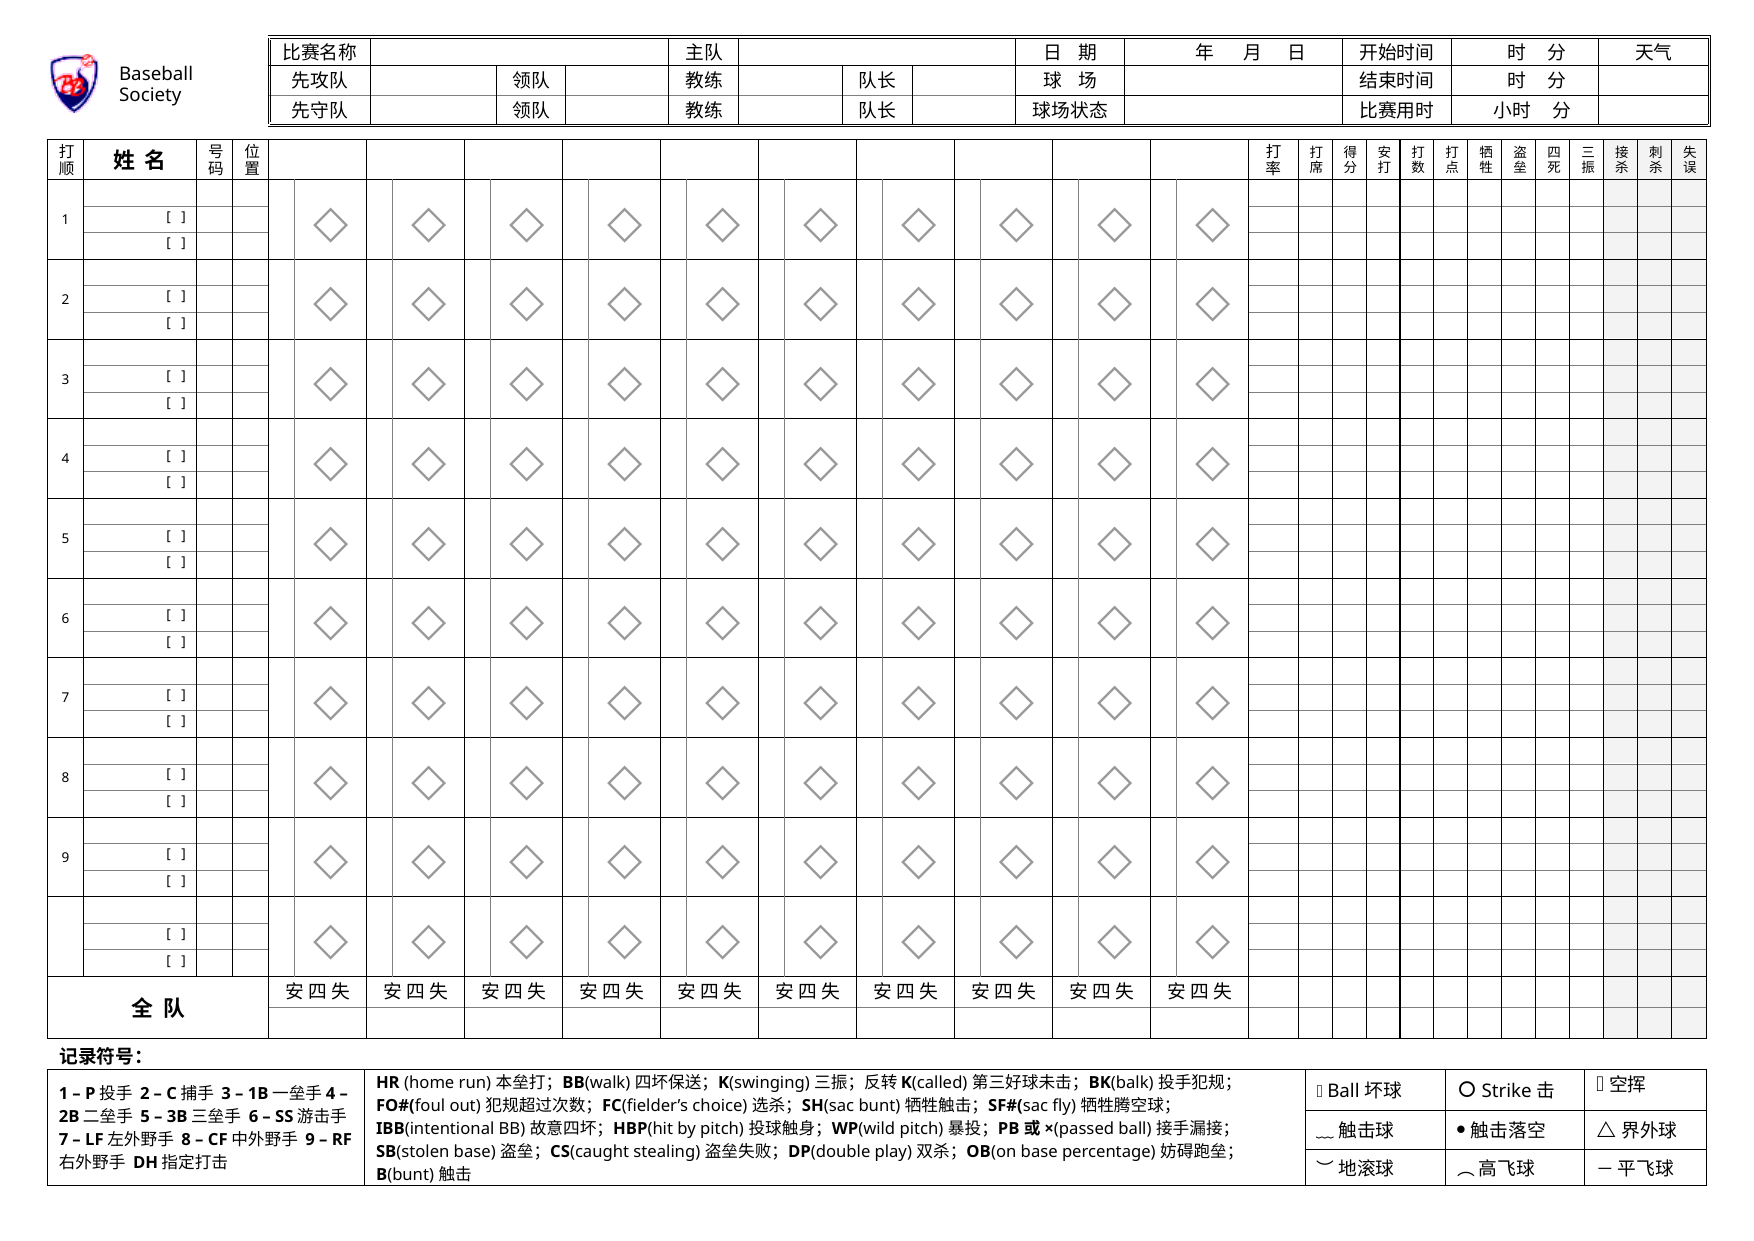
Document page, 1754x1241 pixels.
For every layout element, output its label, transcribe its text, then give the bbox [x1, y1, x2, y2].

table_cell [1536, 711, 1569, 737]
table_cell ◇ [295, 180, 366, 259]
table_cell [1333, 632, 1366, 657]
table_cell [465, 579, 490, 657]
table_cell [1249, 1008, 1298, 1038]
table_cell [ ] [84, 207, 196, 232]
table_cell [1401, 711, 1433, 737]
table_cell [913, 66, 1015, 94]
table_cell [233, 844, 268, 870]
table_header 得分 [1333, 140, 1366, 179]
table_cell ◇ [785, 658, 856, 737]
table_cell [1434, 871, 1467, 896]
table_cell ◇ [687, 897, 758, 976]
table_cell [1468, 180, 1501, 206]
table_cell [1672, 180, 1706, 206]
table_cell 安 四 失 [1053, 977, 1150, 1007]
table_cell ◇ [589, 499, 660, 577]
table_cell [1672, 924, 1706, 949]
table_cell [1333, 340, 1366, 365]
table_cell [1367, 472, 1399, 498]
table_cell [955, 1008, 1052, 1038]
table_cell [1249, 950, 1298, 976]
table_cell [1570, 711, 1603, 737]
table_cell [857, 818, 882, 896]
table_cell [1401, 552, 1433, 577]
table_cell [1053, 419, 1078, 498]
table_cell [1604, 977, 1637, 1007]
table_cell [1536, 446, 1569, 471]
table_cell ◇ [295, 738, 366, 817]
table_cell [1672, 260, 1706, 285]
table_cell [1333, 685, 1366, 710]
table_cell [1638, 765, 1671, 790]
table_cell [1434, 605, 1467, 631]
table_header 安打 [1367, 140, 1399, 179]
table_cell [661, 260, 686, 338]
table_cell [1367, 340, 1399, 365]
table_cell [197, 525, 232, 551]
table_cell [1367, 950, 1399, 976]
table_cell 全 队 [48, 977, 268, 1038]
table_cell [1570, 871, 1603, 896]
table_cell [1367, 711, 1399, 737]
table_cell [661, 340, 686, 418]
table_cell [ ] [84, 924, 196, 949]
table_cell ◇ [785, 419, 856, 498]
table_cell [ ] [84, 844, 196, 870]
table_cell [1638, 818, 1671, 843]
table_cell 安 四 失 [759, 977, 856, 1007]
table_cell [739, 66, 842, 94]
table_cell [233, 260, 268, 285]
table_cell [84, 419, 196, 445]
table_header [955, 140, 1052, 179]
table_cell [1570, 950, 1603, 976]
table_cell [233, 871, 268, 896]
table_cell [233, 897, 268, 923]
table_cell [1570, 765, 1603, 790]
table_cell [759, 658, 784, 737]
table_cell [1502, 552, 1535, 577]
table_cell [1434, 499, 1467, 524]
table_cell [1638, 499, 1671, 524]
table_cell [1299, 446, 1332, 471]
table_cell [ ] [84, 552, 196, 577]
table_cell [197, 180, 232, 206]
table_cell ◇ [393, 738, 464, 817]
table_header 牺牲 [1468, 140, 1501, 179]
table_cell ◇ [883, 180, 954, 259]
table_cell [1604, 685, 1637, 710]
table_cell [1468, 818, 1501, 843]
table_cell [367, 499, 392, 577]
table_cell [84, 579, 196, 604]
table_cell [233, 313, 268, 338]
table_cell ◇ [589, 738, 660, 817]
table_cell [1333, 738, 1366, 763]
table_cell 安 四 失 [563, 977, 660, 1007]
table_cell 队长 [843, 96, 912, 124]
table_cell ◇ [1079, 180, 1150, 259]
table_cell [1468, 791, 1501, 817]
table_cell 领队 [497, 66, 565, 94]
table_cell [563, 658, 588, 737]
table_cell [1053, 1008, 1150, 1038]
table_header [563, 140, 660, 179]
table_header 失误 [1672, 140, 1706, 179]
table_cell [563, 1008, 660, 1038]
table_header [661, 140, 758, 179]
table_cell ◇ [883, 340, 954, 418]
table_cell [1151, 180, 1176, 259]
table_cell [84, 738, 196, 763]
table_cell [1536, 1008, 1569, 1038]
table_cell [1367, 233, 1399, 259]
table_cell [1672, 313, 1706, 338]
table_cell [1434, 632, 1467, 657]
table_cell [1536, 233, 1569, 259]
table_cell [1249, 366, 1298, 392]
table_cell ◇ [785, 579, 856, 657]
table_cell 球场状态 [1016, 96, 1124, 124]
table_cell [955, 897, 980, 976]
table_cell [84, 180, 196, 206]
table_header 四死 [1536, 140, 1569, 179]
table_cell [1333, 605, 1366, 631]
table_cell [1401, 950, 1433, 976]
table_cell [1401, 632, 1433, 657]
table_cell [ ] [84, 765, 196, 790]
table_cell [1401, 738, 1433, 763]
table_cell [1468, 446, 1501, 471]
table_cell ◇ [981, 738, 1052, 817]
table_cell [955, 340, 980, 418]
table_cell [1249, 499, 1298, 524]
table_cell ◇ [295, 818, 366, 896]
table_header 三振 [1570, 140, 1603, 179]
table_cell [1638, 207, 1671, 232]
table_cell [1536, 393, 1569, 418]
table_cell [1151, 499, 1176, 577]
table_cell [197, 207, 232, 232]
table_header [739, 39, 1015, 65]
table_cell ◇ [1177, 897, 1248, 976]
table_cell [1502, 1008, 1535, 1038]
table_cell ◇ [491, 897, 562, 976]
table_cell [465, 818, 490, 896]
table_cell [233, 605, 268, 631]
table_cell [367, 340, 392, 418]
table_cell [1299, 472, 1332, 498]
table_cell [197, 632, 232, 657]
table_cell ◇ [687, 340, 758, 418]
table_cell ◇ [295, 499, 366, 577]
table_cell [1468, 286, 1501, 312]
table_cell [1672, 738, 1706, 763]
table_cell ◇ [883, 738, 954, 817]
table_header 1 – P投手 2 – C捕手 3 – 1B一垒手 4 – 2B二垒手 5 – 3B三垒手 6 – SS游击手 7 – LF左外野手 8 – CF中外野手 9 – RF右外野手 DH指定打击 [48, 1070, 364, 1184]
table_cell [1333, 791, 1366, 817]
table_header 盗垒 [1502, 140, 1535, 179]
table_header 接杀 [1604, 140, 1637, 179]
table_cell [269, 499, 294, 577]
table_cell [1502, 791, 1535, 817]
table_cell [563, 419, 588, 498]
table_cell [233, 286, 268, 312]
table_cell [269, 897, 294, 976]
table_cell [1333, 233, 1366, 259]
table_cell [367, 897, 392, 976]
table_cell [1299, 260, 1332, 285]
table_cell [563, 579, 588, 657]
table_cell [1367, 393, 1399, 418]
table_cell [1333, 818, 1366, 843]
table_cell [1401, 472, 1433, 498]
table_cell [1536, 552, 1569, 577]
table_cell [1672, 233, 1706, 259]
table_cell [661, 738, 686, 817]
table_cell ◇ [785, 340, 856, 418]
table_cell [1502, 818, 1535, 843]
table_cell ◇ [981, 897, 1052, 976]
table_cell ◇ [1177, 818, 1248, 896]
table_cell [197, 818, 232, 843]
table_cell [1604, 393, 1637, 418]
table_cell [1536, 366, 1569, 392]
table_cell [1401, 207, 1433, 232]
table_cell [1502, 950, 1535, 976]
table_cell ◇ [589, 658, 660, 737]
table_cell [1367, 658, 1399, 684]
table_cell [857, 419, 882, 498]
table_cell [1536, 765, 1569, 790]
table_cell [1333, 1008, 1366, 1038]
table_header [371, 39, 668, 65]
table_cell ◇ [393, 419, 464, 498]
table_cell [1638, 844, 1671, 870]
table_cell [1638, 1008, 1671, 1038]
table_cell [1468, 977, 1501, 1007]
table_cell ◇ [1079, 340, 1150, 418]
table_cell [1401, 233, 1433, 259]
table_cell [1672, 685, 1706, 710]
table_cell [857, 579, 882, 657]
table_cell [197, 393, 232, 418]
table_cell [1333, 658, 1366, 684]
table_cell [1333, 977, 1366, 1007]
table_cell [1367, 871, 1399, 896]
table_cell [1638, 446, 1671, 471]
table_cell [1401, 897, 1433, 923]
table_cell [1672, 499, 1706, 524]
table_cell [233, 579, 268, 604]
table_cell [1536, 871, 1569, 896]
table_cell [1434, 260, 1467, 285]
table_cell [1672, 366, 1706, 392]
table_cell [1401, 765, 1433, 790]
table_cell [1468, 1008, 1501, 1038]
table_cell 3 [48, 340, 83, 418]
table_cell [465, 499, 490, 577]
table_cell [1672, 472, 1706, 498]
table_cell ◇ [883, 260, 954, 338]
table_cell [1638, 711, 1671, 737]
table_cell [1299, 871, 1332, 896]
table_cell [1401, 658, 1433, 684]
table_cell [1468, 605, 1501, 631]
table_header 刺杀 [1638, 140, 1671, 179]
table_cell 小时 分 [1452, 96, 1598, 124]
table_cell [1672, 977, 1706, 1007]
table_cell [1401, 579, 1433, 604]
table_cell [1638, 340, 1671, 365]
table_header 开始时间 [1343, 39, 1451, 65]
table_cell [857, 260, 882, 338]
table_cell [197, 260, 232, 285]
table_cell [1249, 393, 1298, 418]
table_cell [233, 499, 268, 524]
table_cell [1299, 340, 1332, 365]
table_cell [1249, 711, 1298, 737]
table_cell [233, 685, 268, 710]
table_cell ◇ [491, 260, 562, 338]
table_cell [1053, 180, 1078, 259]
table_cell [233, 950, 268, 976]
table_header 天气 [1599, 39, 1708, 65]
table_cell [1249, 419, 1298, 445]
table_cell [1299, 393, 1332, 418]
table_cell [1638, 924, 1671, 949]
table_cell [197, 286, 232, 312]
table_cell [1053, 658, 1078, 737]
table_cell [1434, 472, 1467, 498]
table_cell [1053, 818, 1078, 896]
table_cell [1672, 1008, 1706, 1038]
table_header [1151, 140, 1248, 179]
table_header [857, 140, 954, 179]
table_cell [1638, 605, 1671, 631]
table_cell [1434, 446, 1467, 471]
table_cell [759, 738, 784, 817]
table_cell [1672, 207, 1706, 232]
table_header 年 月 日 [1125, 39, 1342, 65]
table_cell ◇ [1079, 897, 1150, 976]
table_cell [1053, 579, 1078, 657]
table_cell [955, 499, 980, 577]
table_cell [1249, 632, 1298, 657]
table_cell ◇ [687, 658, 758, 737]
table_cell [1299, 658, 1332, 684]
table_cell [1401, 499, 1433, 524]
table_cell 5 [48, 499, 83, 577]
table_cell [566, 66, 668, 94]
table_cell [1333, 897, 1366, 923]
table_cell  界外球 [1585, 1111, 1706, 1148]
table_cell [1468, 260, 1501, 285]
table_cell 1 [48, 180, 83, 259]
table_cell [197, 924, 232, 949]
table_cell [233, 525, 268, 551]
table_cell [367, 419, 392, 498]
table_cell [1249, 472, 1298, 498]
table_cell ◇ [295, 260, 366, 338]
table_header 日 期 [1016, 39, 1124, 65]
table_cell [1434, 552, 1467, 577]
table_cell [1249, 313, 1298, 338]
table_cell [1502, 340, 1535, 365]
table_cell [1672, 605, 1706, 631]
table_cell [1299, 180, 1332, 206]
table_cell [1249, 818, 1298, 843]
table_cell 2 [48, 260, 83, 338]
table_cell [1401, 340, 1433, 365]
table_cell ◇ [1079, 419, 1150, 498]
table_cell [1333, 844, 1366, 870]
table_cell [1434, 950, 1467, 976]
table_cell ◇ [393, 579, 464, 657]
table_cell [1570, 260, 1603, 285]
table_cell [1672, 818, 1706, 843]
table_cell [ ] [84, 711, 196, 737]
table_cell [1570, 1008, 1603, 1038]
table_cell ◇ [883, 897, 954, 976]
table_cell [233, 818, 268, 843]
table_cell [566, 96, 668, 124]
table_cell [1570, 207, 1603, 232]
table_cell 安 四 失 [465, 977, 562, 1007]
table_header 号码 [197, 140, 232, 179]
table_header － Ball 坏球 [1306, 1070, 1445, 1109]
table_cell [1333, 950, 1366, 976]
table_header 打率 [1249, 140, 1298, 179]
table_cell [1536, 605, 1569, 631]
table_cell [197, 499, 232, 524]
table_cell [857, 738, 882, 817]
table_cell [1401, 1008, 1433, 1038]
table_cell ◇ [1177, 180, 1248, 259]
table_cell [759, 340, 784, 418]
table_cell [1434, 419, 1467, 445]
table_cell 6 [48, 579, 83, 657]
table_cell [1502, 844, 1535, 870]
table_cell [367, 579, 392, 657]
table_cell [1468, 419, 1501, 445]
table_cell [1401, 525, 1433, 551]
table_cell [1672, 871, 1706, 896]
table_cell [1536, 632, 1569, 657]
table_cell [1367, 313, 1399, 338]
table_cell ◇ [393, 340, 464, 418]
table_cell [1502, 605, 1535, 631]
table_cell ◇ [981, 419, 1052, 498]
table_cell [1249, 260, 1298, 285]
table_cell [1502, 419, 1535, 445]
table_cell [1638, 977, 1671, 1007]
table_cell [1053, 499, 1078, 577]
table_cell [1536, 924, 1569, 949]
table_cell [1672, 393, 1706, 418]
table_cell [1249, 685, 1298, 710]
table_cell [759, 818, 784, 896]
table_cell [1604, 446, 1637, 471]
table_cell [233, 738, 268, 763]
table_cell [1536, 977, 1569, 1007]
table_cell [233, 791, 268, 817]
table_cell [1604, 286, 1637, 312]
table_cell [1604, 844, 1637, 870]
table_cell [1468, 366, 1501, 392]
table_cell [1401, 393, 1433, 418]
table_cell ◇ [883, 419, 954, 498]
table_cell ◇ [491, 658, 562, 737]
table_header 比赛名称 [269, 39, 370, 65]
table_cell ◇ [393, 180, 464, 259]
table_cell [1570, 499, 1603, 524]
table_cell ◇ [1177, 738, 1248, 817]
table_cell [ ] [84, 525, 196, 551]
table_cell [739, 96, 842, 124]
table_cell [ ] [84, 233, 196, 259]
table_cell [1249, 552, 1298, 577]
table_cell [563, 499, 588, 577]
table_cell ◇ [687, 579, 758, 657]
table_cell [1333, 393, 1366, 418]
table_header [367, 140, 464, 179]
table_cell [1151, 340, 1176, 418]
table_cell [1604, 791, 1637, 817]
table_cell [197, 897, 232, 923]
table_cell [1468, 579, 1501, 604]
table_cell [1367, 579, 1399, 604]
table_cell [661, 180, 686, 259]
table_cell [1299, 711, 1332, 737]
table_cell [1672, 419, 1706, 445]
table_cell [465, 340, 490, 418]
table_cell [233, 180, 268, 206]
table_cell [1401, 313, 1433, 338]
table_cell [955, 260, 980, 338]
table_cell [1401, 446, 1433, 471]
table_cell ◇ [1177, 419, 1248, 498]
table_cell [1536, 313, 1569, 338]
table_cell ◇ [589, 419, 660, 498]
table_cell [1434, 340, 1467, 365]
table_cell [1053, 738, 1078, 817]
table_cell [1299, 605, 1332, 631]
table_cell ◇ [589, 897, 660, 976]
table_cell [1434, 711, 1467, 737]
table_cell [1434, 924, 1467, 949]
table_cell ◇ [491, 579, 562, 657]
table_cell [197, 765, 232, 790]
table_cell [1333, 366, 1366, 392]
table_cell [1367, 924, 1399, 949]
table_cell [1570, 419, 1603, 445]
table_cell 先攻队 [271, 66, 370, 94]
table_cell [233, 233, 268, 259]
table_cell ◇ [785, 260, 856, 338]
table_cell ◇ [589, 180, 660, 259]
table_cell [1468, 871, 1501, 896]
table_cell ◇ [1079, 738, 1150, 817]
table_cell 队长 [843, 66, 912, 94]
table_cell [1604, 871, 1637, 896]
table_cell [1151, 419, 1176, 498]
table_cell [1570, 393, 1603, 418]
table_cell ◇ [1177, 260, 1248, 338]
table_cell [1299, 419, 1332, 445]
table_cell [857, 658, 882, 737]
table_cell [1333, 260, 1366, 285]
table_header  空挥 [1585, 1070, 1706, 1109]
table_cell ◇ [981, 499, 1052, 577]
table_cell ◇ [295, 419, 366, 498]
table_cell [ ] [84, 313, 196, 338]
table_cell [1502, 977, 1535, 1007]
table_cell [197, 844, 232, 870]
table_cell [1434, 393, 1467, 418]
table_cell [857, 897, 882, 976]
table_cell ◇ [687, 738, 758, 817]
table_cell [1299, 313, 1332, 338]
table_cell [1468, 313, 1501, 338]
table_cell [1672, 579, 1706, 604]
table_cell [1401, 977, 1433, 1007]
table_cell 安 四 失 [367, 977, 464, 1007]
table_cell ◇ [491, 180, 562, 259]
table_cell [857, 1008, 954, 1038]
table_cell [1468, 711, 1501, 737]
table_cell [1502, 632, 1535, 657]
table_cell [1536, 579, 1569, 604]
table_cell [ ] [84, 632, 196, 657]
table_cell [84, 897, 196, 923]
table_cell [269, 419, 294, 498]
table_cell [1249, 871, 1298, 896]
table_cell [1367, 525, 1399, 551]
table_cell [1502, 393, 1535, 418]
table_cell [197, 579, 232, 604]
table_cell [1434, 366, 1467, 392]
table_cell [1536, 419, 1569, 445]
table_cell ◇ [1177, 579, 1248, 657]
table_cell [1299, 632, 1332, 657]
table_cell [1536, 685, 1569, 710]
table_cell [1249, 605, 1298, 631]
table_cell [1249, 897, 1298, 923]
table_cell ◇ [1177, 499, 1248, 577]
table_cell ◇ [981, 340, 1052, 418]
table_header 姓 名 [84, 140, 196, 179]
table_cell [1604, 419, 1637, 445]
table_cell [1502, 711, 1535, 737]
table_cell [371, 66, 496, 94]
table_cell [233, 419, 268, 445]
table_cell [1367, 1008, 1399, 1038]
table_cell [1638, 791, 1671, 817]
table_cell ◇ [785, 897, 856, 976]
table_cell [197, 313, 232, 338]
table_cell [ ] [84, 871, 196, 896]
table_cell [1599, 96, 1708, 124]
table_cell [1468, 499, 1501, 524]
table_cell [1299, 950, 1332, 976]
table_cell 时 分 [1452, 66, 1598, 94]
table_cell [1125, 96, 1342, 124]
table_cell ◇ [491, 419, 562, 498]
table_cell [1401, 818, 1433, 843]
table_cell [1672, 446, 1706, 471]
table_cell [913, 96, 1015, 124]
table_cell [1299, 897, 1332, 923]
table_cell [1299, 286, 1332, 312]
table_cell [1468, 233, 1501, 259]
table_cell [1333, 207, 1366, 232]
table_cell [269, 818, 294, 896]
table_cell [661, 419, 686, 498]
table_cell ◇ [785, 738, 856, 817]
table_cell [661, 818, 686, 896]
table_cell [269, 340, 294, 418]
table_cell [857, 180, 882, 259]
table_cell [1151, 579, 1176, 657]
table_cell [197, 950, 232, 976]
table_cell [1151, 818, 1176, 896]
table_cell 安 四 失 [269, 977, 366, 1007]
table_cell [955, 579, 980, 657]
table_cell [1604, 180, 1637, 206]
table_cell ◇ [295, 340, 366, 418]
table_cell [1249, 340, 1298, 365]
table_cell [1672, 791, 1706, 817]
table_cell [465, 260, 490, 338]
table_cell [1604, 950, 1637, 976]
table_cell [1299, 207, 1332, 232]
table_cell [ ] [84, 605, 196, 631]
table_cell [1249, 977, 1298, 1007]
table_cell [48, 897, 83, 976]
table_cell [1249, 446, 1298, 471]
table_cell [1570, 180, 1603, 206]
table_cell ◇ [981, 818, 1052, 896]
table_cell [1638, 552, 1671, 577]
table_cell [1367, 207, 1399, 232]
table_cell ◇ [785, 499, 856, 577]
table_cell [1333, 711, 1366, 737]
table_cell [1468, 950, 1501, 976]
table_cell [1502, 260, 1535, 285]
table_cell ◇ [687, 180, 758, 259]
table_cell [1367, 738, 1399, 763]
table_cell [1502, 286, 1535, 312]
table_cell [1604, 472, 1637, 498]
table_cell [1434, 1008, 1467, 1038]
table_cell [1536, 525, 1569, 551]
table_header Baseball Society [49, 35, 269, 124]
table_cell [1434, 685, 1467, 710]
table_cell [1502, 180, 1535, 206]
table_cell [1151, 1008, 1248, 1038]
table_cell ◇ [295, 579, 366, 657]
table_cell [1570, 552, 1603, 577]
table_cell [1434, 286, 1467, 312]
table_cell [1249, 579, 1298, 604]
table_cell [367, 180, 392, 259]
table_cell [1502, 871, 1535, 896]
table_cell [1672, 286, 1706, 312]
table_cell [1333, 924, 1366, 949]
table_cell ◇ [1177, 658, 1248, 737]
table_cell ◇ [393, 658, 464, 737]
table_cell [ ] [84, 791, 196, 817]
table_cell [1502, 313, 1535, 338]
table_cell [1604, 207, 1637, 232]
table_cell ◇ [981, 260, 1052, 338]
table_cell [1570, 446, 1603, 471]
table_cell [1638, 472, 1671, 498]
table_cell [ ] [84, 286, 196, 312]
table_cell ◇ [295, 897, 366, 976]
table_cell [233, 207, 268, 232]
table_cell [1604, 525, 1637, 551]
table_cell ◇ [295, 658, 366, 737]
table_cell [1502, 233, 1535, 259]
table_cell [1249, 924, 1298, 949]
table_cell ◇ [491, 818, 562, 896]
table_cell ◇ [785, 180, 856, 259]
table_cell [1638, 393, 1671, 418]
table_cell [84, 658, 196, 684]
table_cell [1604, 738, 1637, 763]
table_cell [759, 260, 784, 338]
table_cell [1638, 579, 1671, 604]
table_cell ◇ [981, 180, 1052, 259]
table_cell [1536, 180, 1569, 206]
table_cell [1604, 897, 1637, 923]
table_cell [1638, 419, 1671, 445]
table_cell [1638, 286, 1671, 312]
table_cell [759, 897, 784, 976]
table_cell [233, 472, 268, 498]
table_cell [1570, 313, 1603, 338]
table_cell [1333, 765, 1366, 790]
table_cell [1249, 207, 1298, 232]
table_cell [1468, 393, 1501, 418]
table_cell [1638, 313, 1671, 338]
table_cell [233, 393, 268, 418]
table_cell [197, 738, 232, 763]
table_cell [1401, 685, 1433, 710]
table_cell [233, 924, 268, 949]
table_cell ◇ [883, 658, 954, 737]
table_cell ◇ [1079, 658, 1150, 737]
table_cell [197, 658, 232, 684]
table_cell [1299, 552, 1332, 577]
table_cell [465, 1008, 562, 1038]
table_header  Strike 击 [1446, 1070, 1584, 1109]
table_cell [1502, 765, 1535, 790]
table_cell [1604, 499, 1637, 524]
table_cell [1434, 658, 1467, 684]
table_cell [1434, 977, 1467, 1007]
table_cell [197, 552, 232, 577]
table_cell [1434, 579, 1467, 604]
table_cell [1151, 897, 1176, 976]
table_cell 安 四 失 [661, 977, 758, 1007]
table_cell [1249, 233, 1298, 259]
table_cell [955, 419, 980, 498]
table_cell [955, 180, 980, 259]
table_cell [1638, 366, 1671, 392]
table_cell 安 四 失 [857, 977, 954, 1007]
table_cell [1401, 844, 1433, 870]
table_cell [1367, 632, 1399, 657]
table_cell [1434, 525, 1467, 551]
table_cell [1125, 66, 1342, 94]
table_cell [1299, 525, 1332, 551]
table_cell [197, 791, 232, 817]
table_cell [1536, 658, 1569, 684]
table_cell [367, 1008, 464, 1038]
table_cell [1333, 871, 1366, 896]
table_cell [1570, 472, 1603, 498]
table_cell [1604, 340, 1637, 365]
table_cell [1367, 366, 1399, 392]
table_cell [367, 818, 392, 896]
table_cell ◇ [785, 818, 856, 896]
table_cell 9 [48, 818, 83, 896]
table_cell [1468, 658, 1501, 684]
table_cell [465, 180, 490, 259]
table_cell [269, 180, 294, 259]
table_cell [1502, 499, 1535, 524]
table_cell [84, 340, 196, 365]
table_cell [1299, 738, 1332, 763]
table_cell [1333, 313, 1366, 338]
table_cell [1249, 791, 1298, 817]
table_cell [ ] [84, 685, 196, 710]
table_cell [197, 711, 232, 737]
table_cell [367, 260, 392, 338]
table_cell ◇ [393, 818, 464, 896]
table_cell [1638, 685, 1671, 710]
table_cell [1502, 207, 1535, 232]
table_cell [233, 446, 268, 471]
table_cell [1299, 685, 1332, 710]
table_cell ◇ [393, 897, 464, 976]
table_header 打点 [1434, 140, 1467, 179]
table_cell ◇ [981, 658, 1052, 737]
table_cell [1299, 233, 1332, 259]
table_cell [1333, 419, 1366, 445]
table_header [269, 140, 366, 179]
table_cell [1638, 180, 1671, 206]
table_cell [563, 818, 588, 896]
table_cell [1053, 260, 1078, 338]
table_cell [1468, 207, 1501, 232]
table_cell [1151, 260, 1176, 338]
table_header 时 分 [1452, 39, 1598, 65]
table_cell [1604, 711, 1637, 737]
table_cell [1468, 924, 1501, 949]
table_cell [1570, 738, 1603, 763]
table_cell [1299, 366, 1332, 392]
table_cell [1570, 340, 1603, 365]
table_cell ◇ [1079, 260, 1150, 338]
table_cell [1434, 897, 1467, 923]
table_cell ◇ [687, 818, 758, 896]
table_cell [84, 499, 196, 524]
table_header 打顺 [48, 140, 83, 179]
table_cell [465, 738, 490, 817]
table_cell [1367, 286, 1399, 312]
table_cell [1333, 286, 1366, 312]
table_cell [1299, 499, 1332, 524]
table_cell [1570, 579, 1603, 604]
text 记录符号： [59, 1042, 1695, 1069]
table_cell 教练 [669, 96, 738, 124]
table_cell ◇ [1079, 579, 1150, 657]
table_cell [1536, 844, 1569, 870]
table_cell [465, 419, 490, 498]
table_cell ◇ [1177, 340, 1248, 418]
table_cell [1299, 791, 1332, 817]
table_cell [1604, 605, 1637, 631]
table_cell [1502, 924, 1535, 949]
table_cell [1570, 605, 1603, 631]
table_cell 8 [48, 738, 83, 817]
table_cell [563, 340, 588, 418]
table_cell [1367, 844, 1399, 870]
table_cell [1401, 180, 1433, 206]
table_cell 4 [48, 419, 83, 498]
table_cell [1672, 525, 1706, 551]
table_cell [1604, 579, 1637, 604]
table_cell [84, 818, 196, 843]
table_cell [1536, 286, 1569, 312]
table_cell [1401, 791, 1433, 817]
table_cell [1638, 260, 1671, 285]
table_cell [1299, 977, 1332, 1007]
table_cell [1299, 818, 1332, 843]
table_cell [1638, 897, 1671, 923]
table_cell [1401, 605, 1433, 631]
table_cell [1502, 446, 1535, 471]
table_cell [1570, 924, 1603, 949]
table_cell ◇ [589, 579, 660, 657]
table_cell ◇ [883, 579, 954, 657]
table_cell ◇ [883, 818, 954, 896]
table_cell [197, 446, 232, 471]
table_cell [1638, 525, 1671, 551]
table_cell [1672, 632, 1706, 657]
table_cell 比赛用时 [1343, 96, 1451, 124]
table_cell [1570, 844, 1603, 870]
table_cell [1570, 658, 1603, 684]
table_cell [1468, 472, 1501, 498]
table_cell [367, 738, 392, 817]
table_cell [ ] [84, 472, 196, 498]
table_cell [1638, 871, 1671, 896]
table_cell 结束时间 [1343, 66, 1451, 94]
table_cell [ ] [84, 366, 196, 392]
table_cell [1249, 286, 1298, 312]
table_cell [1604, 366, 1637, 392]
table_cell [1672, 658, 1706, 684]
table_cell 领队 [497, 96, 565, 124]
table_cell [1367, 552, 1399, 577]
table_cell ◇ [687, 260, 758, 338]
table_cell [1536, 738, 1569, 763]
table_header [759, 140, 856, 179]
table_cell ﹏ 触击球 [1306, 1111, 1445, 1148]
table_cell [1638, 233, 1671, 259]
table_cell [1367, 897, 1399, 923]
table_cell ◇ [393, 499, 464, 577]
table_cell [1434, 738, 1467, 763]
table_cell [1434, 844, 1467, 870]
table_cell [1367, 765, 1399, 790]
table_cell [857, 340, 882, 418]
table_cell [1468, 765, 1501, 790]
table_cell [1570, 685, 1603, 710]
table_cell [465, 897, 490, 976]
table_cell [1570, 897, 1603, 923]
table_cell [1468, 844, 1501, 870]
table_cell [ ] [84, 950, 196, 976]
table_cell [1333, 472, 1366, 498]
table_cell [1672, 844, 1706, 870]
table_cell [1434, 765, 1467, 790]
table_cell ︵ 高飞球 [1446, 1150, 1584, 1184]
table_cell 安 四 失 [955, 977, 1052, 1007]
table_cell [1536, 950, 1569, 976]
table_cell [1468, 340, 1501, 365]
table_cell [233, 632, 268, 657]
table_cell [1333, 579, 1366, 604]
table_cell [661, 897, 686, 976]
table_cell [759, 180, 784, 259]
table_cell 球 场 [1016, 66, 1124, 94]
table_cell [1502, 685, 1535, 710]
table_cell － 平飞球 [1585, 1150, 1706, 1184]
table_cell [1502, 658, 1535, 684]
table_cell [269, 1008, 366, 1038]
table_cell [1367, 605, 1399, 631]
table_cell [661, 1008, 758, 1038]
table_cell [1536, 791, 1569, 817]
table_cell [1367, 499, 1399, 524]
table_cell [1604, 552, 1637, 577]
table_cell [1502, 738, 1535, 763]
table_cell [233, 658, 268, 684]
table_cell [84, 260, 196, 285]
table_cell [857, 499, 882, 577]
table_cell [1249, 658, 1298, 684]
table_cell [1599, 66, 1708, 94]
table_cell [1299, 924, 1332, 949]
table_cell [1367, 419, 1399, 445]
table_cell [1401, 286, 1433, 312]
table_cell [1502, 897, 1535, 923]
table_cell [1151, 658, 1176, 737]
table_cell [197, 419, 232, 445]
picture [50, 54, 99, 113]
table_cell [1468, 632, 1501, 657]
table_cell [1570, 525, 1603, 551]
table_cell [233, 711, 268, 737]
table_cell [1401, 871, 1433, 896]
table_cell  触击落空 [1446, 1111, 1584, 1148]
table_header [465, 140, 562, 179]
table_cell [1536, 499, 1569, 524]
table_cell [1299, 1008, 1332, 1038]
table_cell [1299, 844, 1332, 870]
table_cell [1570, 977, 1603, 1007]
table_cell [1570, 286, 1603, 312]
table_cell [1570, 233, 1603, 259]
table_cell [269, 658, 294, 737]
table_cell [1672, 711, 1706, 737]
table_cell [1367, 180, 1399, 206]
table_cell [1367, 818, 1399, 843]
table_cell [1604, 658, 1637, 684]
table_cell [197, 685, 232, 710]
table_cell [197, 605, 232, 631]
table_cell [197, 366, 232, 392]
table_cell [1570, 818, 1603, 843]
table_cell [1401, 924, 1433, 949]
table_cell [197, 233, 232, 259]
table_cell [1604, 313, 1637, 338]
table_cell [197, 472, 232, 498]
table_cell [1672, 340, 1706, 365]
table_cell ◇ [393, 260, 464, 338]
table_cell [1604, 818, 1637, 843]
table_cell [1434, 791, 1467, 817]
table_cell [1536, 260, 1569, 285]
table_cell [563, 260, 588, 338]
table_cell ◇ [883, 499, 954, 577]
table_cell [1299, 579, 1332, 604]
table_cell [1401, 419, 1433, 445]
table_header 位置 [233, 140, 268, 179]
table_cell [197, 871, 232, 896]
table_cell [233, 366, 268, 392]
table_cell [1604, 1008, 1637, 1038]
table_cell [1434, 180, 1467, 206]
table_cell [759, 499, 784, 577]
table_header 主队 [669, 39, 738, 65]
table_cell [1249, 765, 1298, 790]
table_cell [955, 658, 980, 737]
table_cell ◇ [491, 499, 562, 577]
table_cell [233, 765, 268, 790]
table_cell [1333, 180, 1366, 206]
table_cell [1053, 340, 1078, 418]
table_cell [1401, 260, 1433, 285]
table_cell [1249, 525, 1298, 551]
table_cell [1604, 260, 1637, 285]
table_cell [1053, 897, 1078, 976]
table_cell ◇ [491, 738, 562, 817]
table_cell [1536, 897, 1569, 923]
table_cell [955, 818, 980, 896]
table_cell ◇ [589, 818, 660, 896]
table_cell [1604, 765, 1637, 790]
table_cell [ ] [84, 393, 196, 418]
table_cell 7 [48, 658, 83, 737]
table_cell [1434, 233, 1467, 259]
table_cell [ ] [84, 446, 196, 471]
table_cell [1333, 552, 1366, 577]
table_header 打数 [1401, 140, 1433, 179]
table_cell [465, 658, 490, 737]
table_cell [1638, 658, 1671, 684]
table_header HR (home run) 本垒打；BB(walk) 四坏保送；K(swinging) 三振；反转K(called) 第三好球未击；BK(balk) 投手犯规；FO#(foul out) 犯规超过次数；FC(fielder’s choice) 选杀；SH(sac bunt) 牺牲触击；SF#(sac fly) 牺牲腾空球；IBB(intentional BB) 故意四坏；HBP(hit by pitch) 投球触身；WP(wild pitch) 暴投；PB 或 ×(passed ball) 接手漏接；SB(stolen base) 盗垒；CS(caught stealing) 盗垒失败；DP(double play) 双杀；OB(on base percentage) 妨碍跑垒；B(bunt) 触击 [365, 1070, 1305, 1184]
table_cell [1502, 472, 1535, 498]
table_cell [759, 579, 784, 657]
table_cell [563, 897, 588, 976]
table_cell [563, 738, 588, 817]
table_cell [955, 738, 980, 817]
table_cell [1249, 180, 1298, 206]
table_cell [1638, 632, 1671, 657]
table_cell [1367, 791, 1399, 817]
table_cell [1638, 950, 1671, 976]
table_cell [1604, 632, 1637, 657]
table_cell [1672, 950, 1706, 976]
table_cell [1434, 313, 1467, 338]
table_cell [1401, 366, 1433, 392]
table_cell [1434, 207, 1467, 232]
table_cell [1672, 552, 1706, 577]
table_cell [1502, 525, 1535, 551]
table_cell [1299, 765, 1332, 790]
table_cell [1536, 818, 1569, 843]
table_cell ◇ [981, 579, 1052, 657]
table_cell ︶ 地滚球 [1306, 1150, 1445, 1184]
table_cell 安 四 失 [1151, 977, 1248, 1007]
table_cell ◇ [589, 260, 660, 338]
table_cell [1672, 897, 1706, 923]
table_cell [1367, 977, 1399, 1007]
table_cell ◇ [687, 499, 758, 577]
table_cell [1367, 685, 1399, 710]
table_cell [661, 658, 686, 737]
table_cell [1151, 738, 1176, 817]
table_cell [1333, 499, 1366, 524]
table_header [1053, 140, 1150, 179]
table_cell [1434, 818, 1467, 843]
table_cell ◇ [687, 419, 758, 498]
table_cell 先守队 [269, 96, 370, 124]
table_cell [1570, 366, 1603, 392]
table_cell [1536, 472, 1569, 498]
table_cell [759, 419, 784, 498]
table_cell [371, 96, 496, 124]
table_cell [1536, 340, 1569, 365]
table_cell [1249, 738, 1298, 763]
table_cell [1570, 632, 1603, 657]
table_cell [1249, 844, 1298, 870]
table_cell [1672, 765, 1706, 790]
table_cell [1468, 897, 1501, 923]
table_cell [269, 579, 294, 657]
table_cell [367, 658, 392, 737]
table_cell [1604, 924, 1637, 949]
table_cell ◇ [491, 340, 562, 418]
table_cell [233, 552, 268, 577]
table_cell [1468, 738, 1501, 763]
table_cell ◇ [1079, 499, 1150, 577]
table_cell ◇ [589, 340, 660, 418]
table_header 打席 [1299, 140, 1332, 179]
table_cell [1502, 579, 1535, 604]
table_cell [1468, 525, 1501, 551]
table_cell [661, 579, 686, 657]
table_cell [197, 340, 232, 365]
table_cell [1604, 233, 1637, 259]
table_cell [269, 738, 294, 817]
table_cell [1468, 685, 1501, 710]
table_cell [1333, 446, 1366, 471]
table_cell [563, 180, 588, 259]
table_cell [1638, 738, 1671, 763]
table_cell [1536, 207, 1569, 232]
table_cell [1468, 552, 1501, 577]
table_cell [1367, 446, 1399, 471]
table_cell [1333, 525, 1366, 551]
table_cell [269, 260, 294, 338]
table_cell [1367, 260, 1399, 285]
table_cell [233, 340, 268, 365]
table_cell [759, 1008, 856, 1038]
table_cell 教练 [669, 66, 738, 94]
table_cell ◇ [1079, 818, 1150, 896]
table_cell [1502, 366, 1535, 392]
table_cell [1570, 791, 1603, 817]
table_cell [661, 499, 686, 577]
